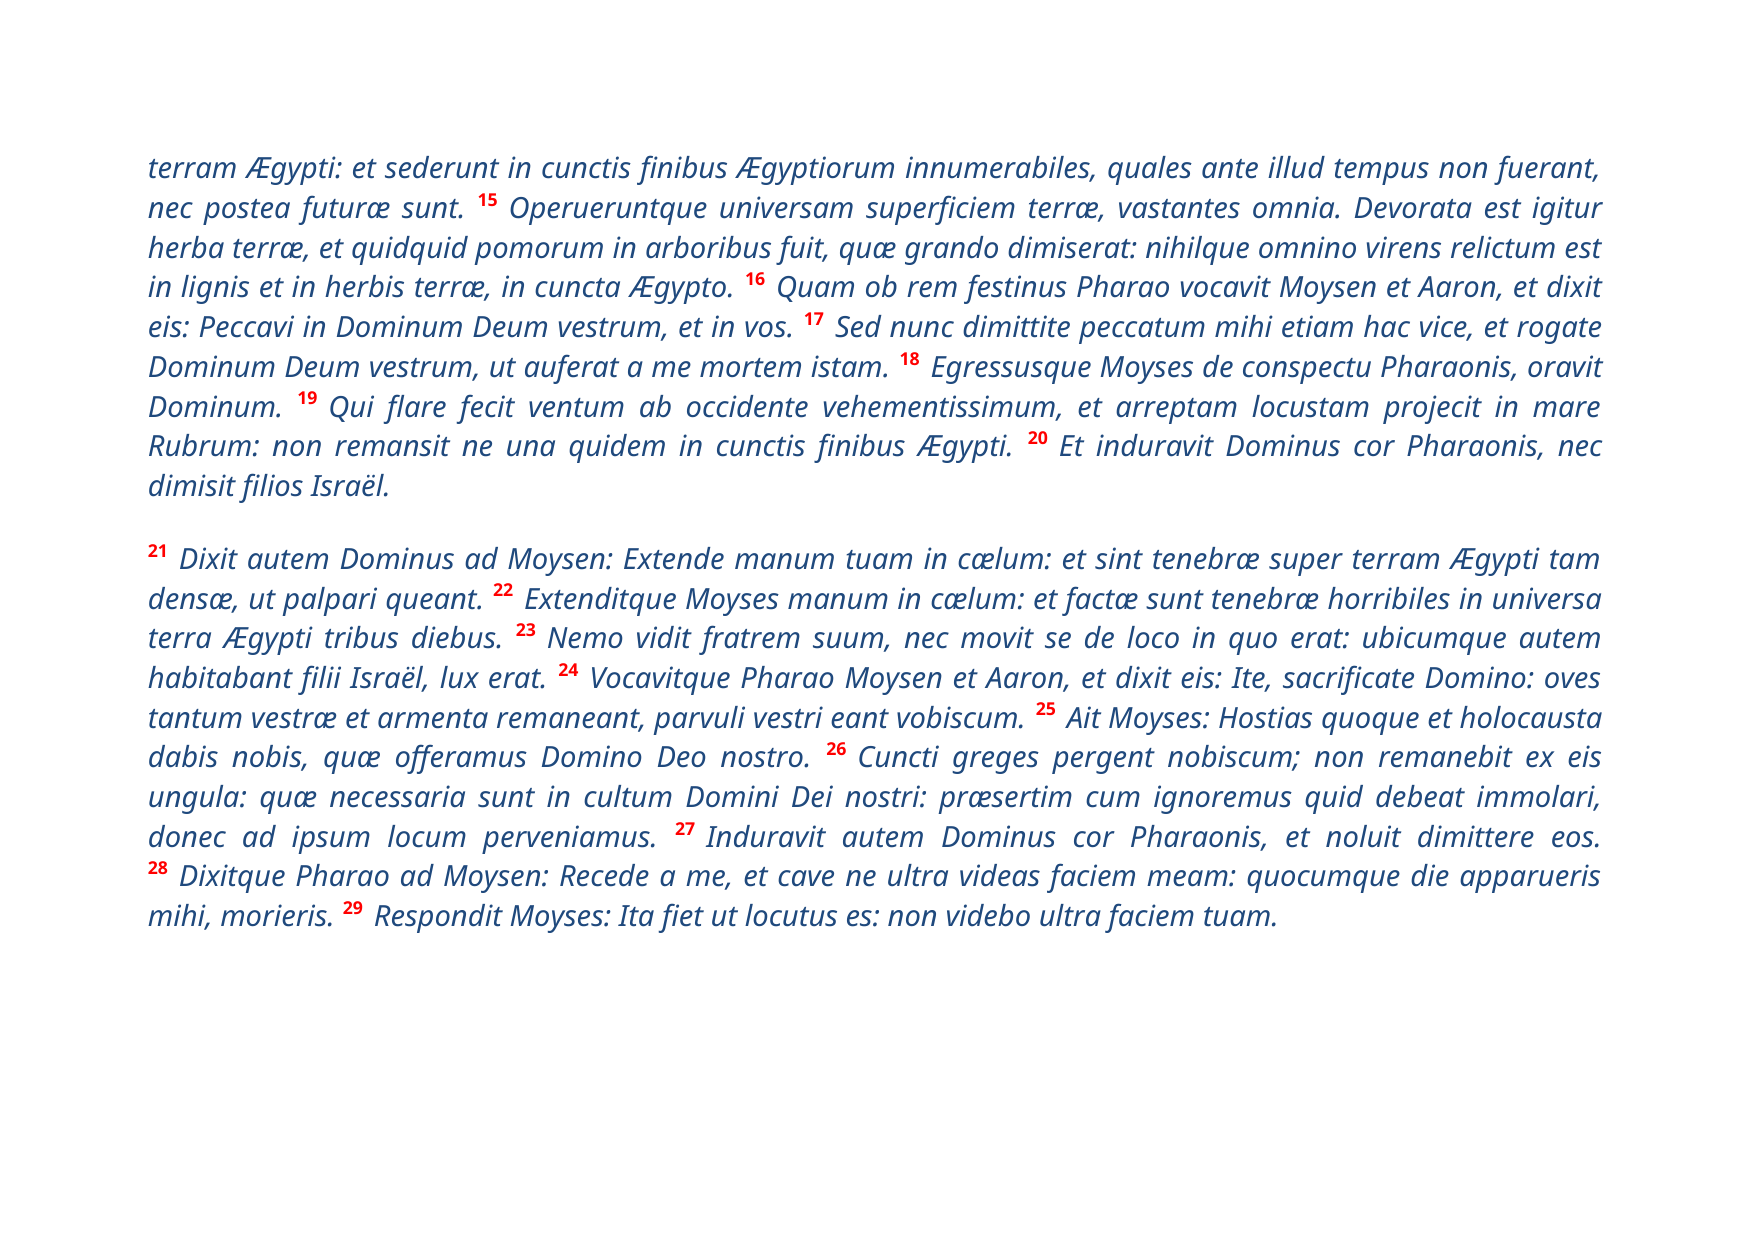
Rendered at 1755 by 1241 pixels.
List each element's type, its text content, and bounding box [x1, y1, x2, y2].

text terram Ægypti: et sederunt in cunctis finibus Ægyptiorum innumerabiles, quales ante illud tempus non fuerant, nec postea futuræ sunt. 15 Operueruntque universam superficiem terræ, vastantes omnia. Devorata est igitur herba terræ, et quidquid pomorum in arboribus fuit, quæ grando dimiserat: nihilque omnino virens relictum est in lignis et in herbis terræ, in cuncta Ægypto. 16 Quam ob rem festinus Pharao vocavit Moysen et Aaron, et dixit eis: Peccavi in Dominum Deum vestrum, et in vos. 17 Sed nunc dimittite peccatum mihi etiam hac vice, et rogate Dominum Deum vestrum, ut auferat a me mortem istam. 18 Egressusque Moyses de conspectu Pharaonis, oravit Dominum. 19 Qui flare fecit ventum ab occidente vehementissimum, et arreptam locustam projecit in mare Rubrum: non remansit ne una quidem in cunctis finibus Ægypti. 20 Et induravit Dominus cor Pharaonis, nec dimisit filios Israël. [148, 148, 1606, 505]
text 21 Dixit autem Dominus ad Moysen: Extende manum tuam in cælum: et sint tenebræ super terram Ægypti tam densæ, ut palpari queant. 22 Extenditque Moyses manum in cælum: et factæ sunt tenebræ horribiles in universa terra Ægypti tribus diebus. 23 Nemo vidit fratrem suum, nec movit se de loco in quo erat: ubicumque autem habitabant filii Israël, lux erat. 24 Vocavitque Pharao Moysen et Aaron, et dixit eis: Ite, sacrificate Domino: oves tantum vestræ et armenta remaneant, parvuli vestri eant vobiscum. 25 Ait Moyses: Hostias quoque et holocausta dabis nobis, quæ offeramus Domino Deo nostro. 26 Cuncti greges pergent nobiscum; non remanebit ex eis ungula: quæ necessaria sunt in cultum Domini Dei nostri: præsertim cum ignoremus quid debeat immolari, donec ad ipsum locum perveniamus. 27 Induravit autem Dominus cor Pharaonis, et noluit dimittere eos. 28 Dixitque Pharao ad Moysen: Recede a me, et cave ne ultra videas faciem meam: quocumque die apparueris mihi, morieris. 29 Respondit Moyses: Ita fiet ut locutus es: non videbo ultra faciem tuam. [148, 538, 1606, 935]
